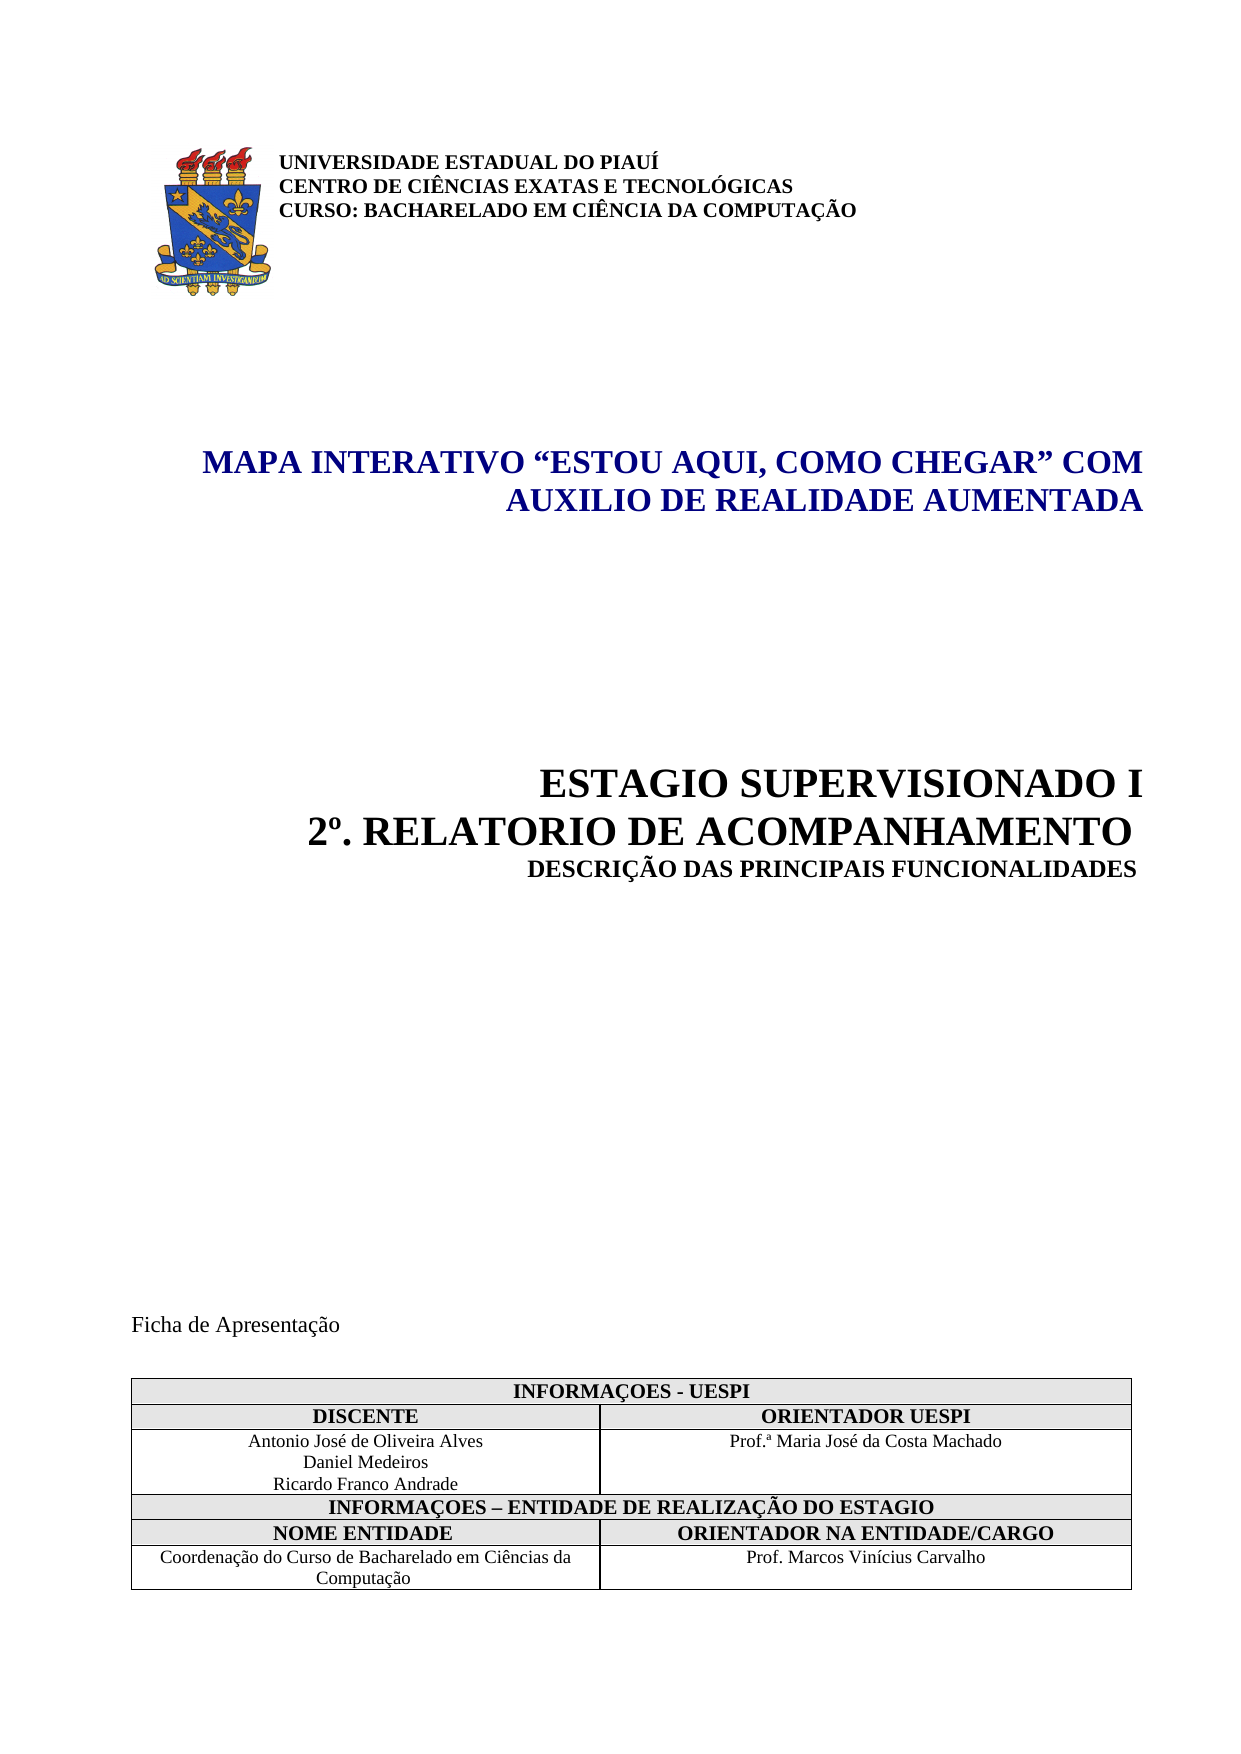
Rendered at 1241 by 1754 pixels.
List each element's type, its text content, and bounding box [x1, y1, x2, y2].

table_header INFORMAÇOES - UESPI [132, 1379, 1131, 1403]
subtitle ESTAGIO SUPERVISIONADO I [131, 759, 1144, 807]
subtitle DESCRIÇÃO DAS PRINCIPAIS FUNCIONALIDADES [131, 854, 1144, 883]
table_cell ORIENTADOR UESPI [601, 1405, 1131, 1428]
table_cell ORIENTADOR NA ENTIDADE/CARGO [601, 1520, 1131, 1544]
table_cell Coordenação do Curso de Bacharelado em Ciências da Computação [132, 1546, 599, 1589]
title Ficha de Apresentação [131, 1311, 1144, 1337]
table_cell Prof.ª Maria José da Costa Machado [601, 1430, 1131, 1494]
table_cell INFORMAÇOES – ENTIDADE DE REALIZAÇÃO DO ESTAGIO [132, 1495, 1131, 1519]
table_cell Antonio José de Oliveira Alves Daniel Medeiros Ricardo Franco Andrade [132, 1430, 599, 1494]
table_cell NOME ENTIDADE [132, 1520, 599, 1544]
subtitle 2º. RELATORIO DE ACOMPANHAMENTO [131, 807, 1144, 854]
table_cell Prof. Marcos Vinícius Carvalho [601, 1546, 1131, 1589]
picture [151, 142, 274, 299]
text MAPA INTERATIVO “ESTOU AQUI, COMO CHEGAR” COM AUXILIO DE REALIDADE AUMENTADA [131, 442, 1144, 519]
table_cell DISCENTE [132, 1405, 599, 1428]
